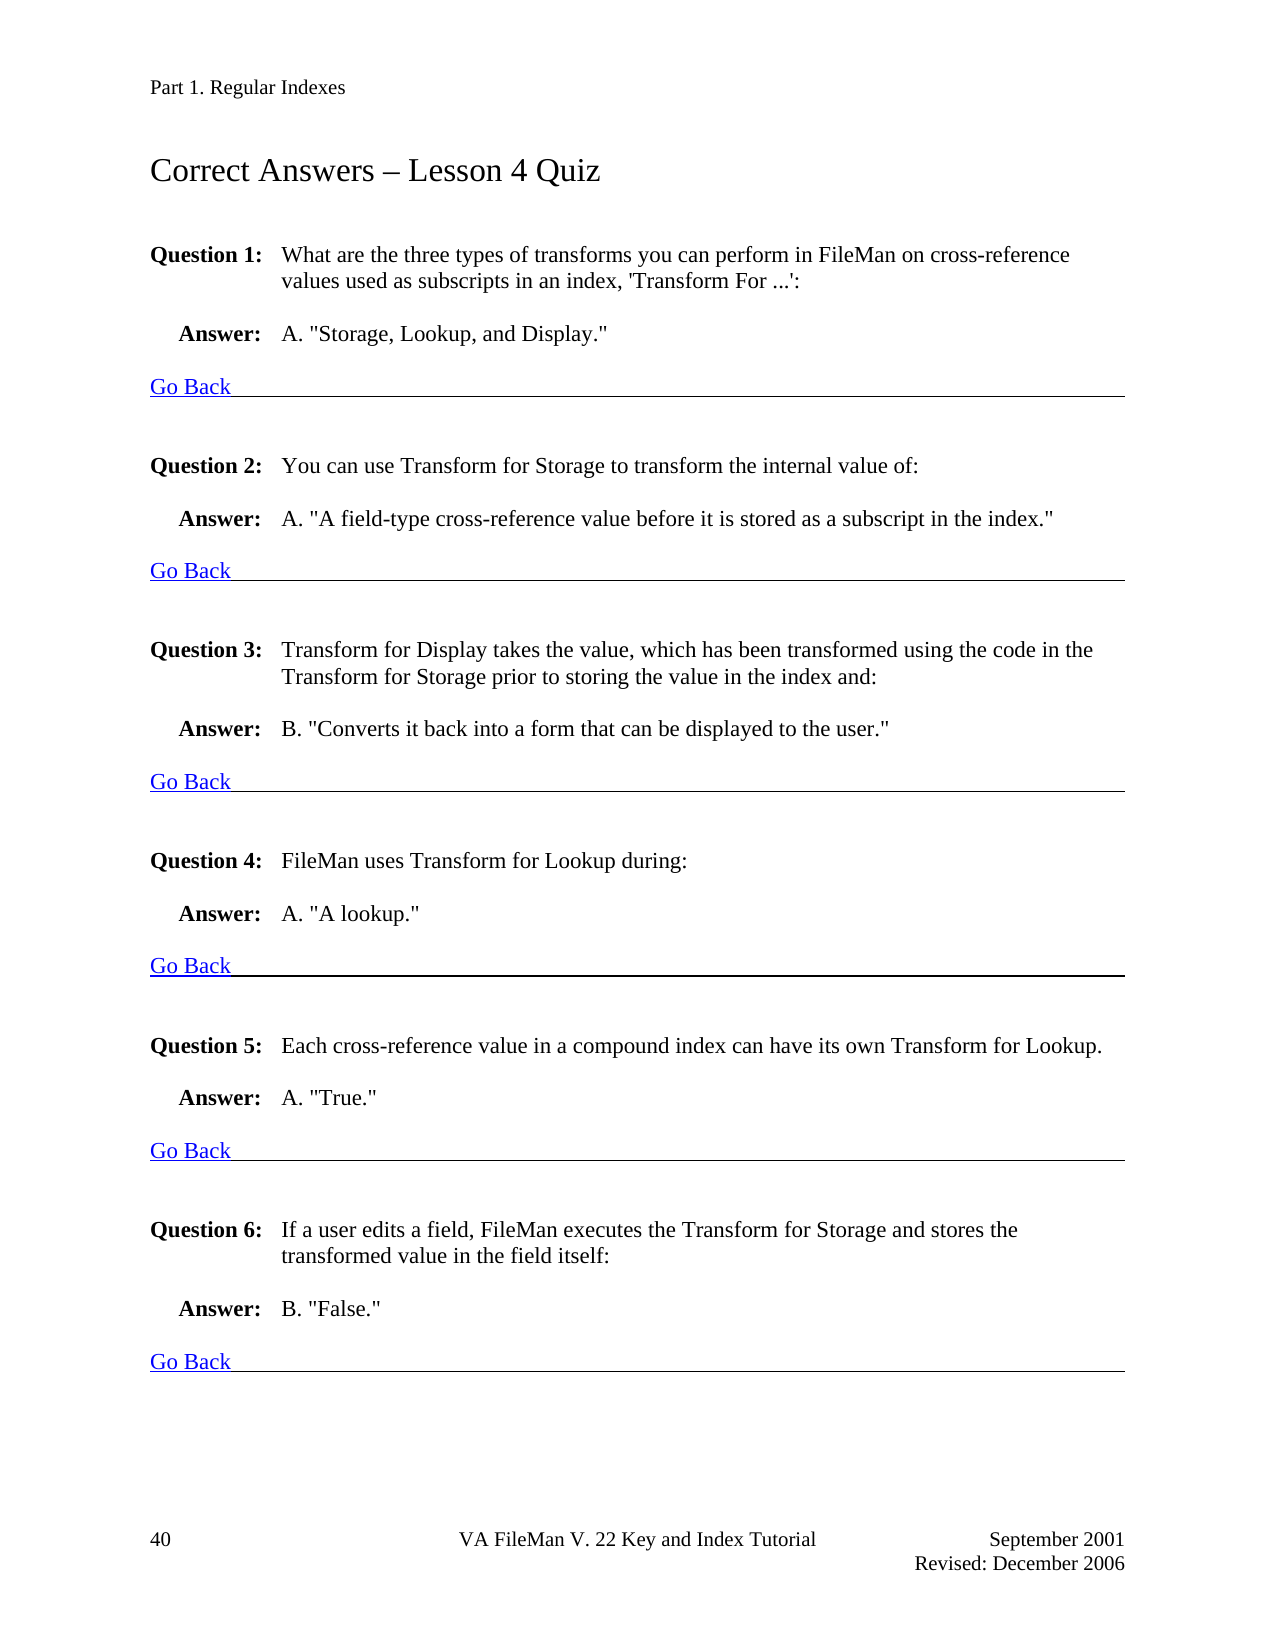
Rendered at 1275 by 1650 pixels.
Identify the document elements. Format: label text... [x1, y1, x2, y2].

text Question 5: Each cross-reference value in a compound index can have its own Transform for Lookup. [150, 1032, 1125, 1058]
text Question 3: Transform for Display takes the value, which has been transformed using the code in the Transform for Storage prior to storing the value in the index and: [150, 636, 1125, 689]
text Answer: B. "Converts it back into a form that can be displayed to the user." [150, 715, 1125, 742]
text Go Back [150, 373, 1125, 396]
text Question 6: If a user edits a field, FileMan executes the Transform for Storage and stores the transformed value in the field itself: [150, 1216, 1125, 1269]
text Go Back [150, 1137, 1125, 1160]
text Question 2: You can use Transform for Storage to transform the internal value of: [150, 452, 1125, 478]
text Correct Answers – Lesson 4 Quiz [150, 150, 1125, 188]
text Question 1: What are the three types of transforms you can perform in FileMan on cross-reference values used as subscripts in an index, 'Transform For ...': [150, 241, 1125, 294]
text Question 4: FileMan uses Transform for Lookup during: [150, 847, 1125, 873]
text Answer: B. "False." [150, 1295, 1125, 1322]
text Go Back [150, 953, 1125, 975]
text Answer: A. "Storage, Lookup, and Display." [150, 320, 1125, 346]
text Go Back [150, 557, 1125, 580]
text Go Back [150, 768, 1125, 791]
text Answer: A. "True." [150, 1084, 1125, 1111]
text Answer: A. "A field-type cross-reference value before it is stored as a subscript in the index." [150, 504, 1125, 531]
text Go Back [150, 1348, 1125, 1371]
text Answer: A. "A lookup." [150, 900, 1125, 926]
